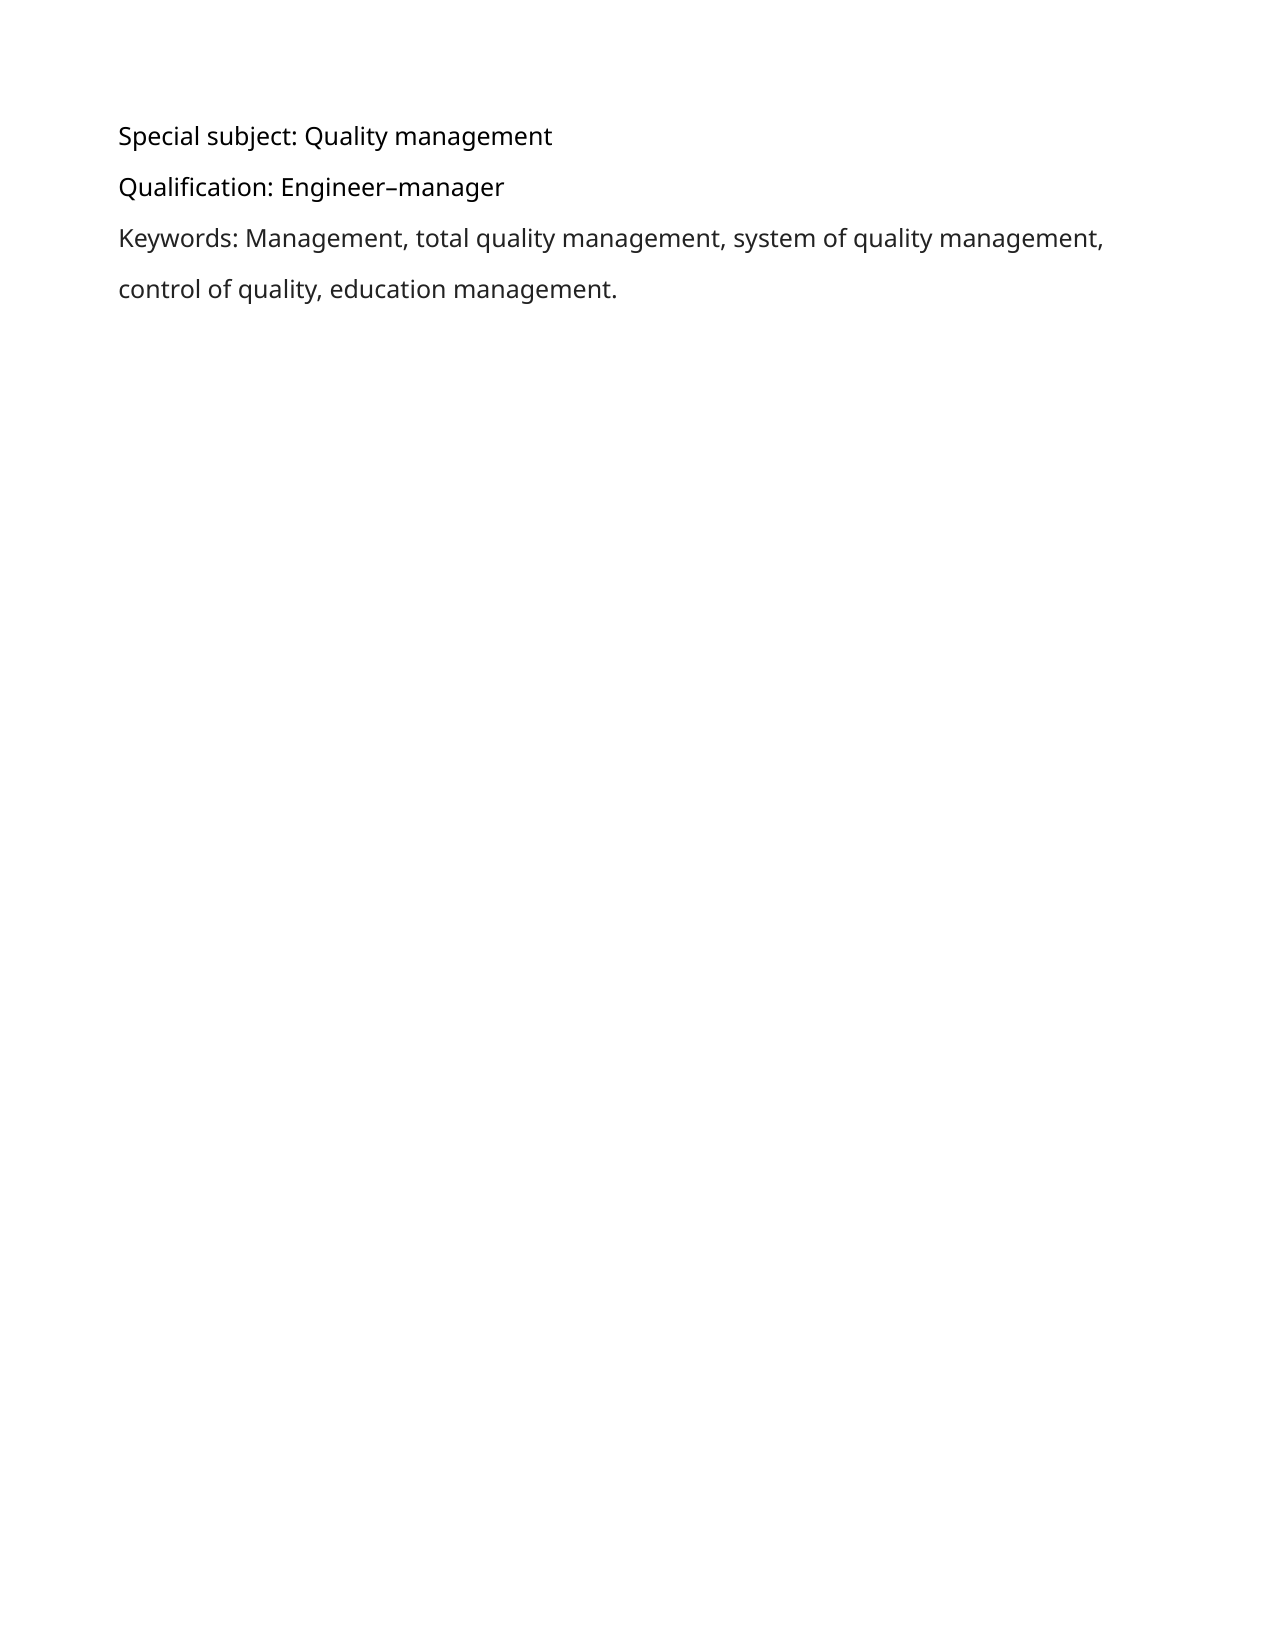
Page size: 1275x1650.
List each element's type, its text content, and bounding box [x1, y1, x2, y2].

text Special subject: Quality management [118, 118, 1157, 152]
text Keywords: Management, total quality management, system of quality management, control of quality, education management. [118, 220, 1157, 305]
text Qualification: Engineer–manager [118, 169, 1157, 203]
